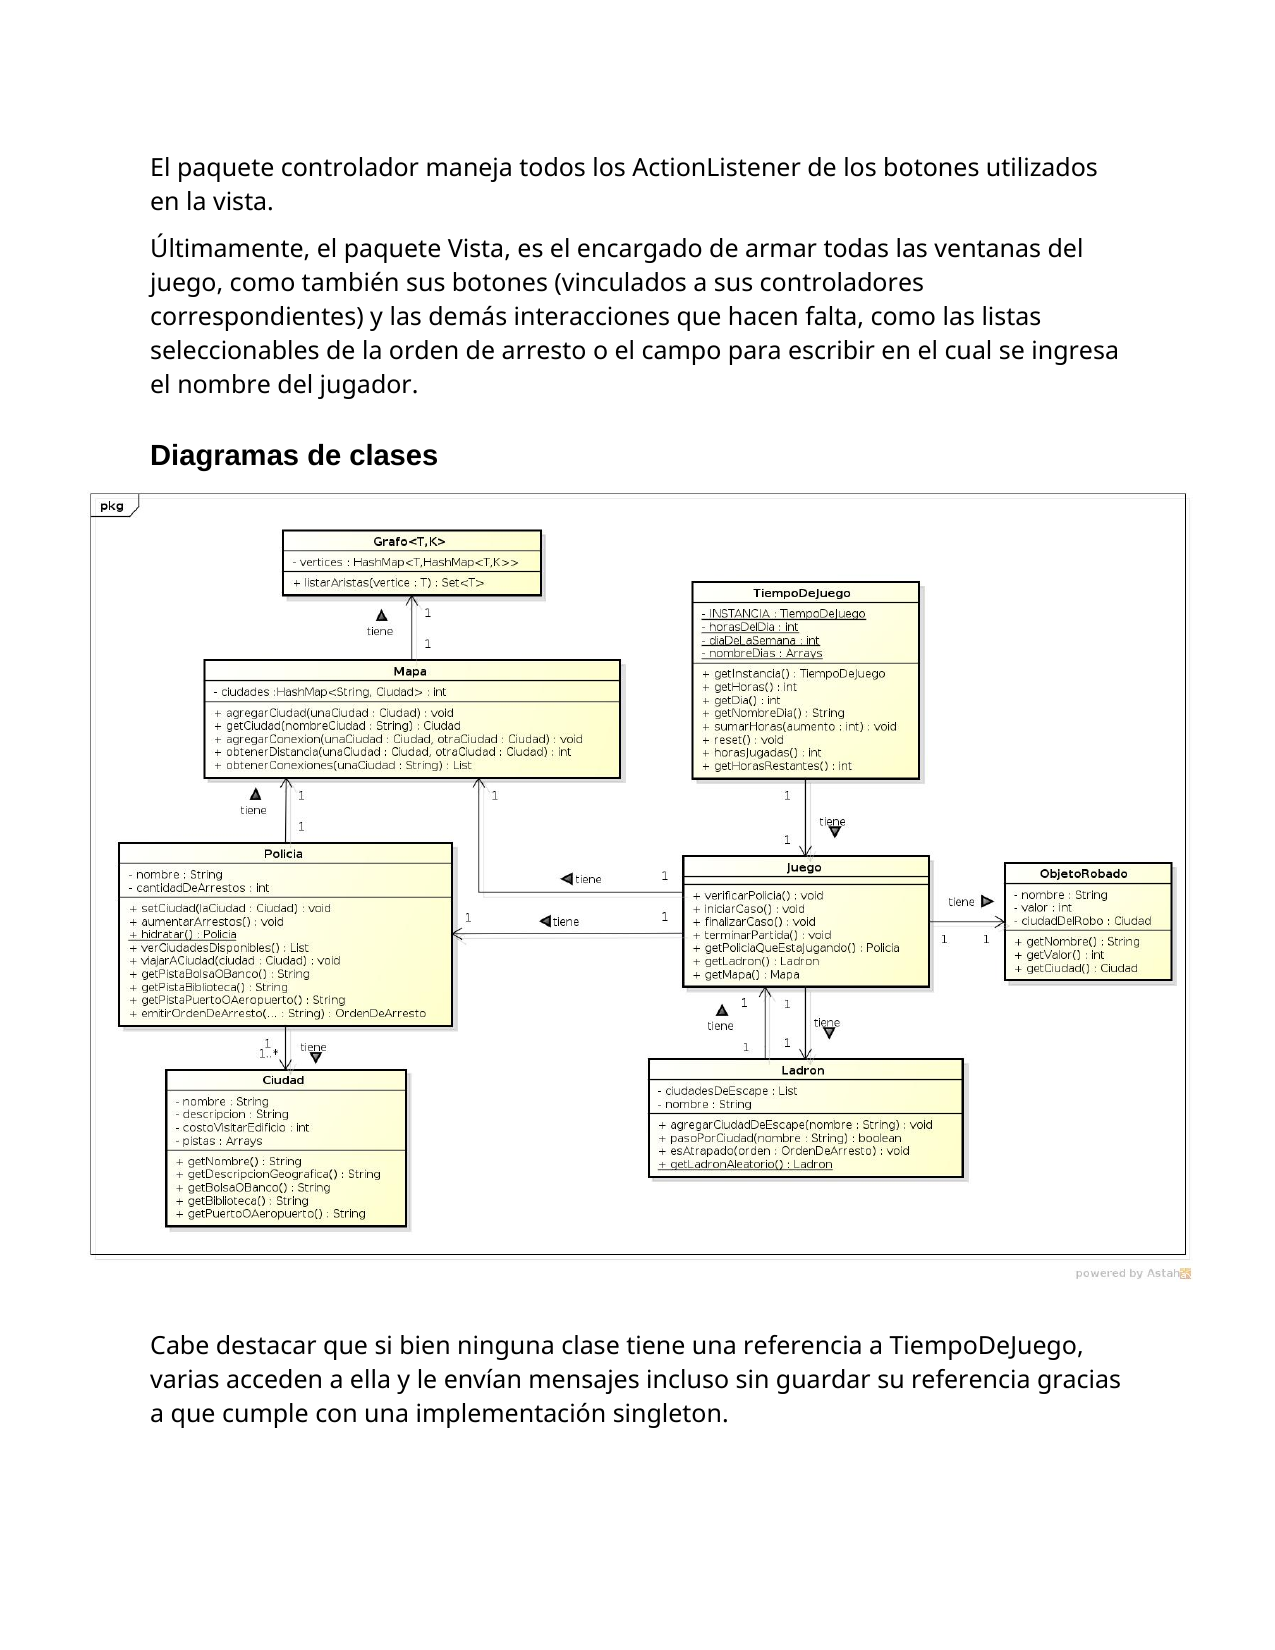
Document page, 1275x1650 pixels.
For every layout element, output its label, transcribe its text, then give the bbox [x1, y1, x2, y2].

subtitle Diagramas de clases [150, 438, 1125, 471]
text Últimamente, el paquete Vista, es el encargado de armar todas las ventanas del juego, como también sus botones (vinculados a sus controladores correspondientes) y las demás interacciones que hacen falta, como las listas seleccionables de la orden de arresto o el campo para escribir en el cual se ingresa el nombre del jugador. [150, 231, 1125, 401]
text El paquete controlador maneja todos los ActionListener de los botones utilizados en la vista. [150, 150, 1125, 218]
picture [81, 484, 1194, 1282]
text Cabe destacar que si bien ninguna clase tiene una referencia a TiempoDeJuego, varias acceden a ella y le envían mensajes incluso sin guardar su referencia gracias a que cumple con una implementación singleton. [150, 1328, 1125, 1430]
